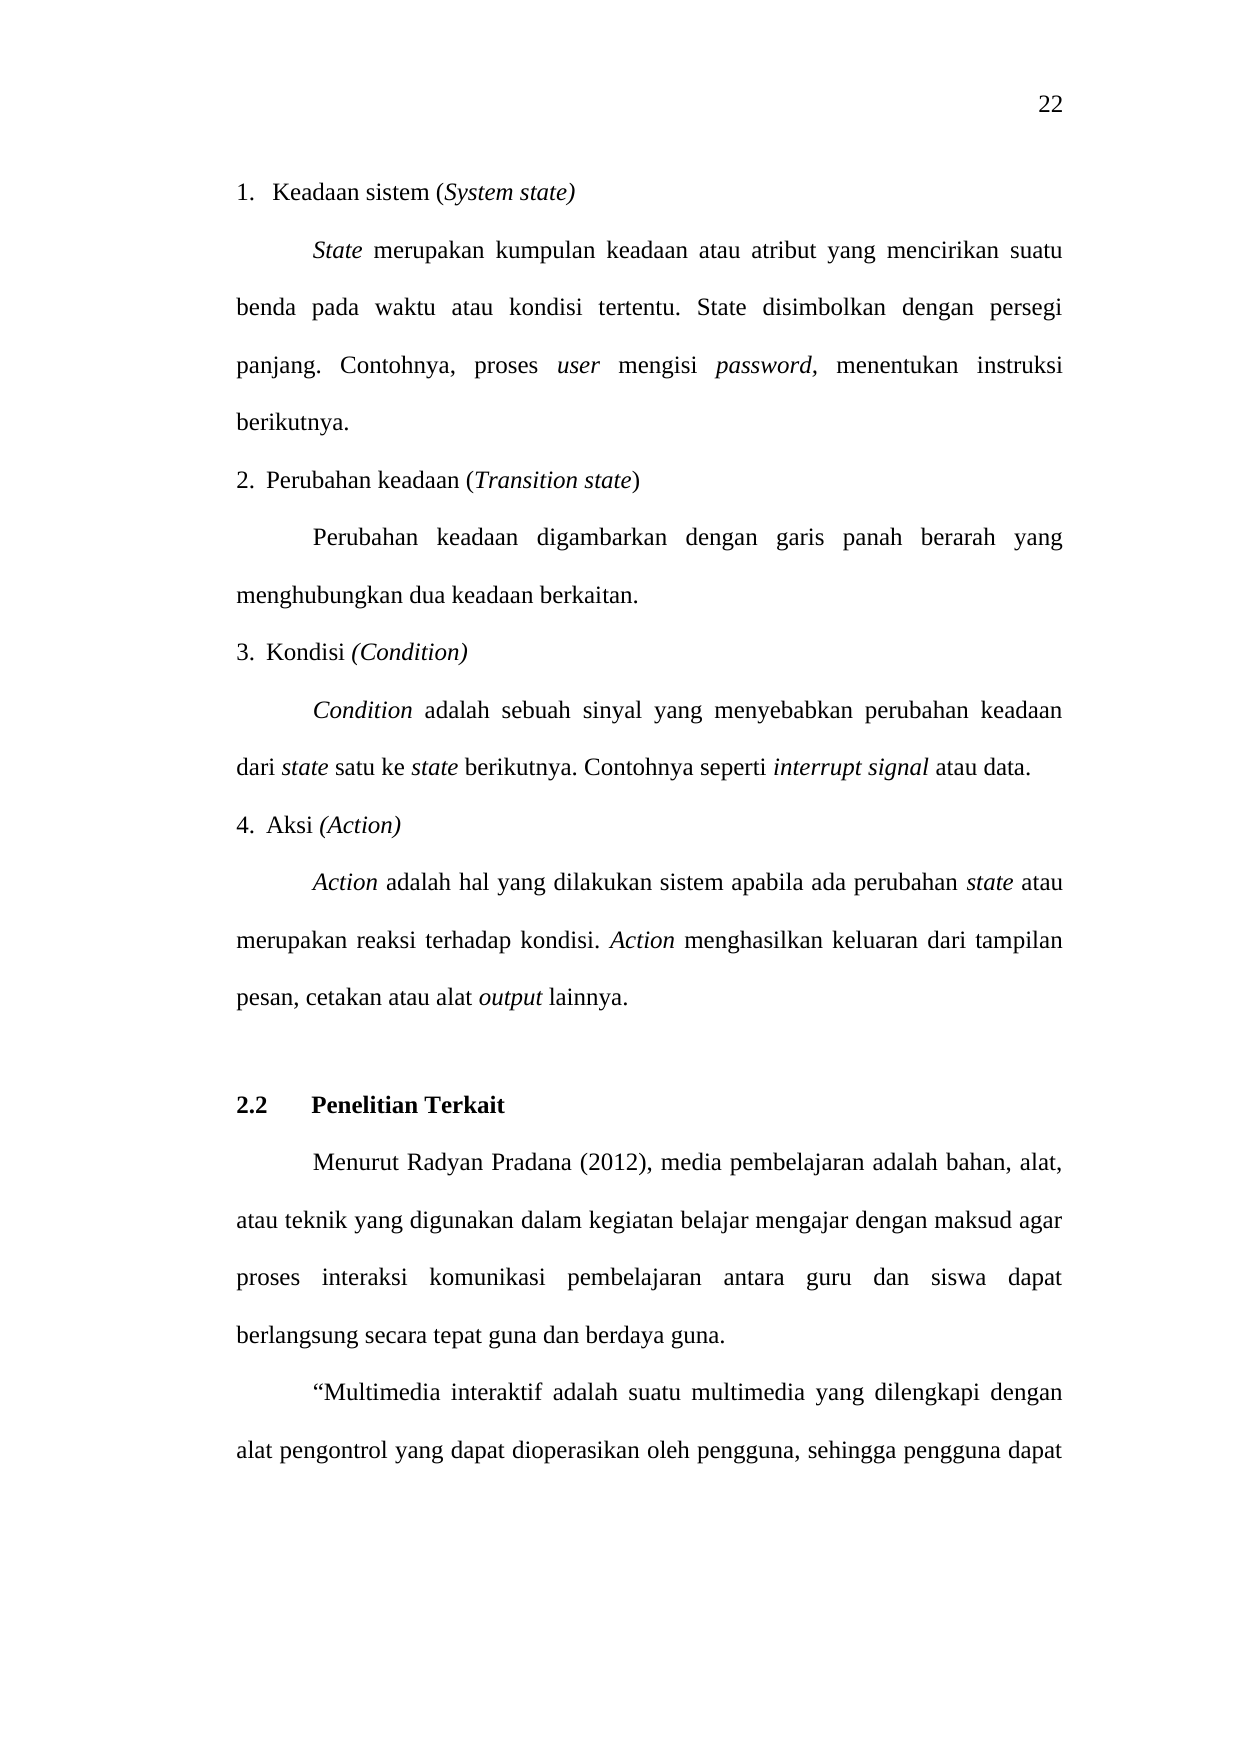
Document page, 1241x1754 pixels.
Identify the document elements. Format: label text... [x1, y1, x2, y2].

text “Multimedia interaktif adalah suatu multimedia yang dilengkapi dengan alat pengontrol yang dapat dioperasikan oleh pengguna, sehingga pengguna dapat [236, 1377, 1063, 1463]
text Action adalah hal yang dilakukan sistem apabila ada perubahan state atau merupakan reaksi terhadap kondisi. Action menghasilkan keluaran dari tampilan pesan, cetakan atau alat output lainnya. [236, 867, 1063, 1011]
text State merupakan kumpulan keadaan atau atribut yang mencirikan suatu benda pada waktu atau kondisi tertentu. State disimbolkan dengan persegi panjang. Contohnya, proses user mengisi password, menentukan instruksi berikutnya. [236, 235, 1063, 436]
text Menurut Radyan Pradana (2012), media pembelajaran adalah bahan, alat, atau teknik yang digunakan dalam kegiatan belajar mengajar dengan maksud agar proses interaksi komunikasi pembelajaran antara guru dan siswa dapat berlangsung secara tepat guna dan berdaya guna. [236, 1147, 1063, 1348]
text Perubahan keadaan digambarkan dengan garis panah berarah yang menghubungkan dua keadaan berkaitan. [236, 522, 1063, 608]
list Perubahan keadaan (Transition state) [236, 465, 1063, 493]
list Kondisi (Condition) [236, 637, 1063, 666]
list Aksi (Action) [236, 810, 1063, 838]
subtitle Penelitian Terkait [236, 1090, 1063, 1118]
list Keadaan sistem (System state) [236, 177, 1063, 206]
text Condition adalah sebuah sinyal yang menyebabkan perubahan keadaan dari state satu ke state berikutnya. Contohnya seperti interrupt signal atau data. [236, 695, 1063, 781]
